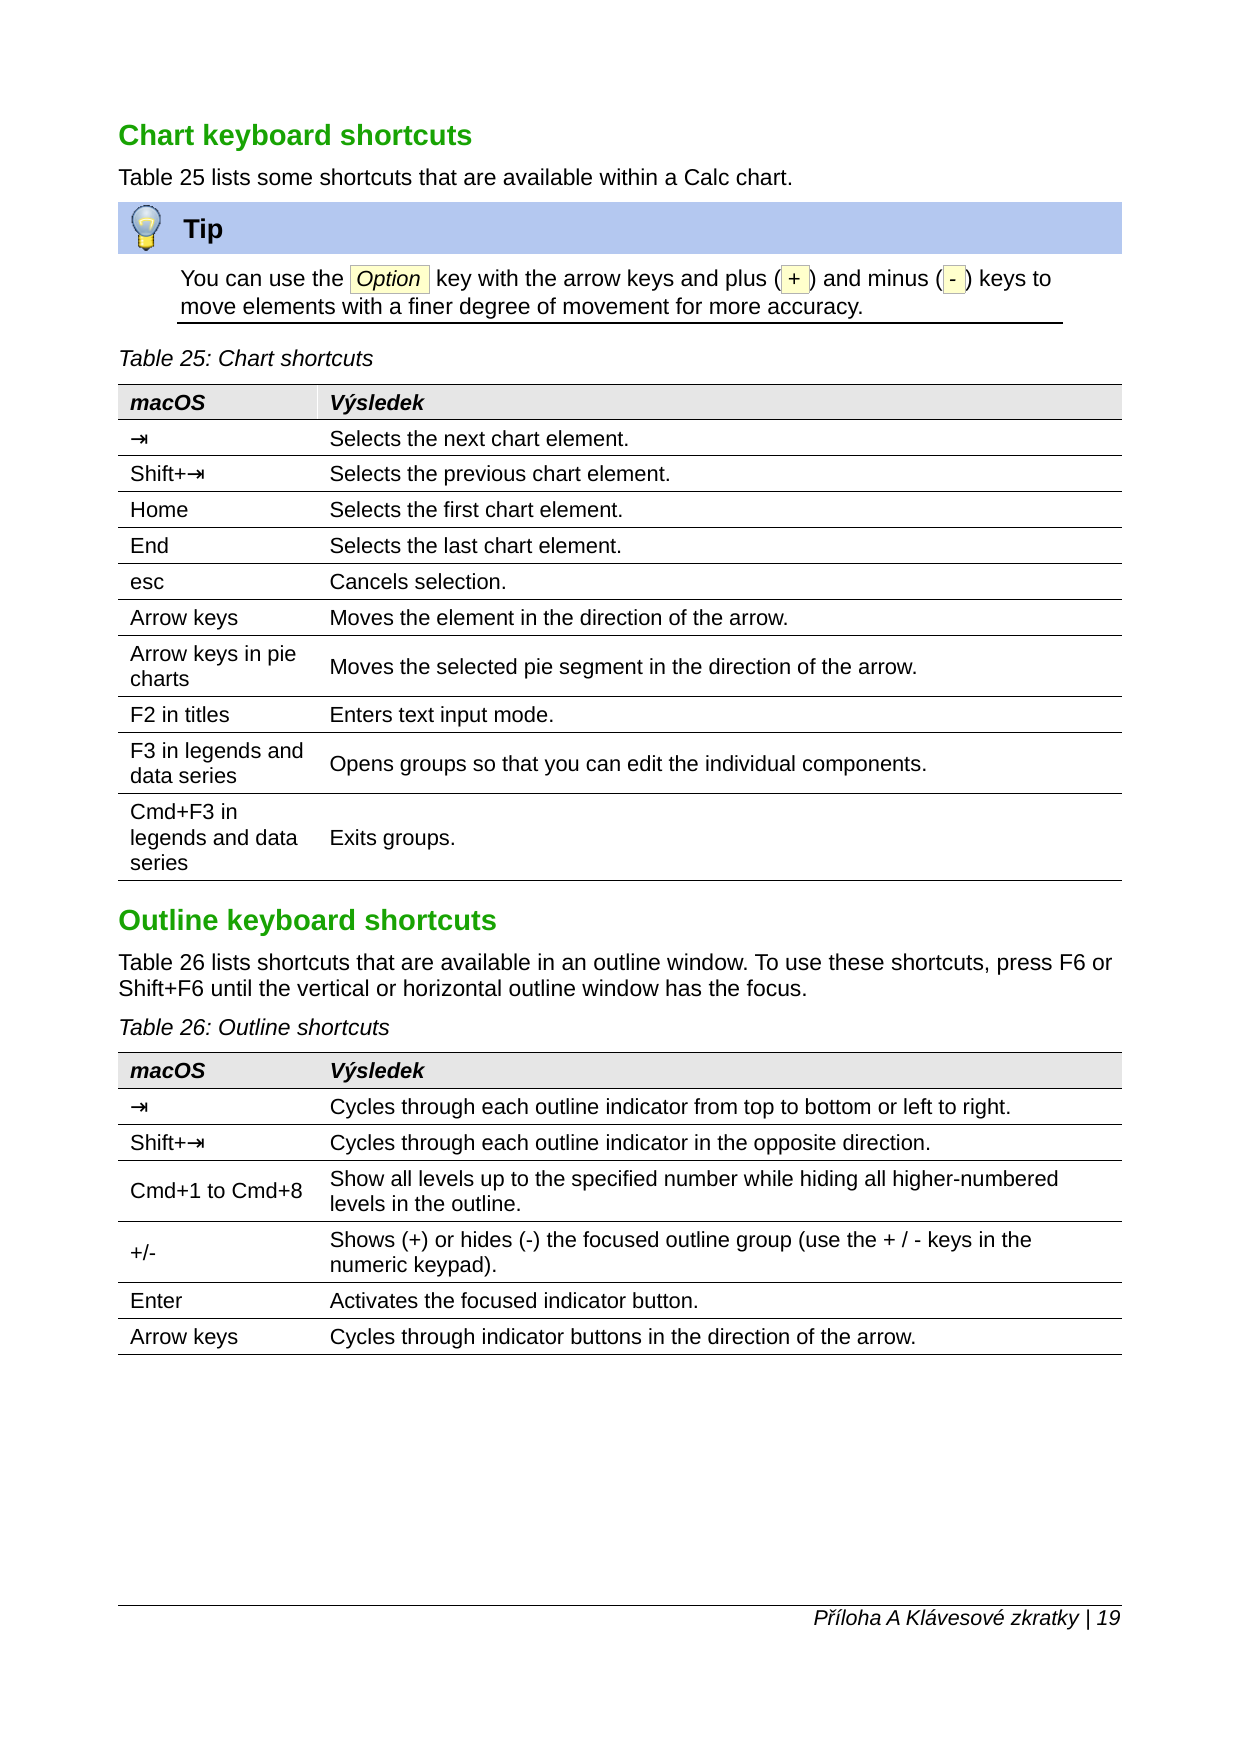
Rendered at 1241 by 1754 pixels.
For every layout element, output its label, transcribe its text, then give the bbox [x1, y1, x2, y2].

table_cell Activates the focused indicator button. [318, 1283, 1122, 1318]
table_header Výsledek [318, 385, 1122, 419]
table_cell ⇥ [118, 420, 317, 455]
table_cell Moves the selected pie segment in the direction of the arrow. [318, 636, 1122, 696]
text Table 25 lists some shortcuts that are available within a Calc chart. [118, 163, 1122, 190]
table_cell F3 in legends and data series [118, 733, 317, 793]
subtitle Outline keyboard shortcuts [118, 903, 1122, 937]
table_cell Exits groups. [318, 794, 1122, 879]
table_cell Enters text input mode. [318, 697, 1122, 732]
table_cell Arrow keys [118, 1319, 318, 1354]
table_cell ⇥ [118, 1089, 318, 1124]
table_cell Cmd+F3 in legends and data series [118, 794, 317, 879]
table_cell Selects the next chart element. [318, 420, 1122, 455]
subtitle Tip [118, 202, 1122, 254]
table_cell esc [118, 564, 317, 599]
text Table 26 lists shortcuts that are available in an outline window. To use these shortcuts, press F6 or Shift+F6 until the vertical or horizontal outline window has the focus. [118, 949, 1122, 1001]
table_cell Shift+⇥ [118, 456, 317, 491]
table_cell Show all levels up to the specified number while hiding all higher-numbered levels in the outline. [318, 1161, 1122, 1221]
table_cell Cycles through each outline indicator from top to bottom or left to right. [318, 1089, 1122, 1124]
table_cell Cancels selection. [318, 564, 1122, 599]
table_header macOS [118, 385, 317, 419]
table_cell Cycles through indicator buttons in the direction of the arrow. [318, 1319, 1122, 1354]
table_cell Arrow keys in pie charts [118, 636, 317, 696]
table_cell Shift+⇥ [118, 1125, 318, 1160]
table_cell Enter [118, 1283, 318, 1318]
text You can use the Option key with the arrow keys and plus (+) and minus (-) keys to move elements with a finer degree of movement for more accuracy. [177, 262, 1063, 322]
table_cell Opens groups so that you can edit the individual components. [318, 733, 1122, 793]
table_cell Cycles through each outline indicator in the opposite direction. [318, 1125, 1122, 1160]
table_cell End [118, 528, 317, 563]
table_cell F2 in titles [118, 697, 317, 732]
table_cell Shows (+) or hides (-) the focused outline group (use the + / - keys in the numeric keypad). [318, 1222, 1122, 1282]
picture [119, 203, 170, 254]
text Table 26: Outline shortcuts [118, 1014, 1122, 1040]
table_cell Selects the last chart element. [318, 528, 1122, 563]
table_cell Selects the first chart element. [318, 492, 1122, 527]
table_header macOS [118, 1053, 318, 1088]
table_cell Selects the previous chart element. [318, 456, 1122, 491]
subtitle Chart keyboard shortcuts [118, 118, 1122, 152]
table_header Výsledek [318, 1053, 1122, 1088]
table_cell Moves the element in the direction of the arrow. [318, 600, 1122, 635]
table_cell Arrow keys [118, 600, 317, 635]
text Table 25: Chart shortcuts [118, 345, 1122, 372]
table_cell Cmd+1 to Cmd+8 [118, 1161, 318, 1221]
table_cell Home [118, 492, 317, 527]
table_cell +/- [118, 1222, 318, 1282]
